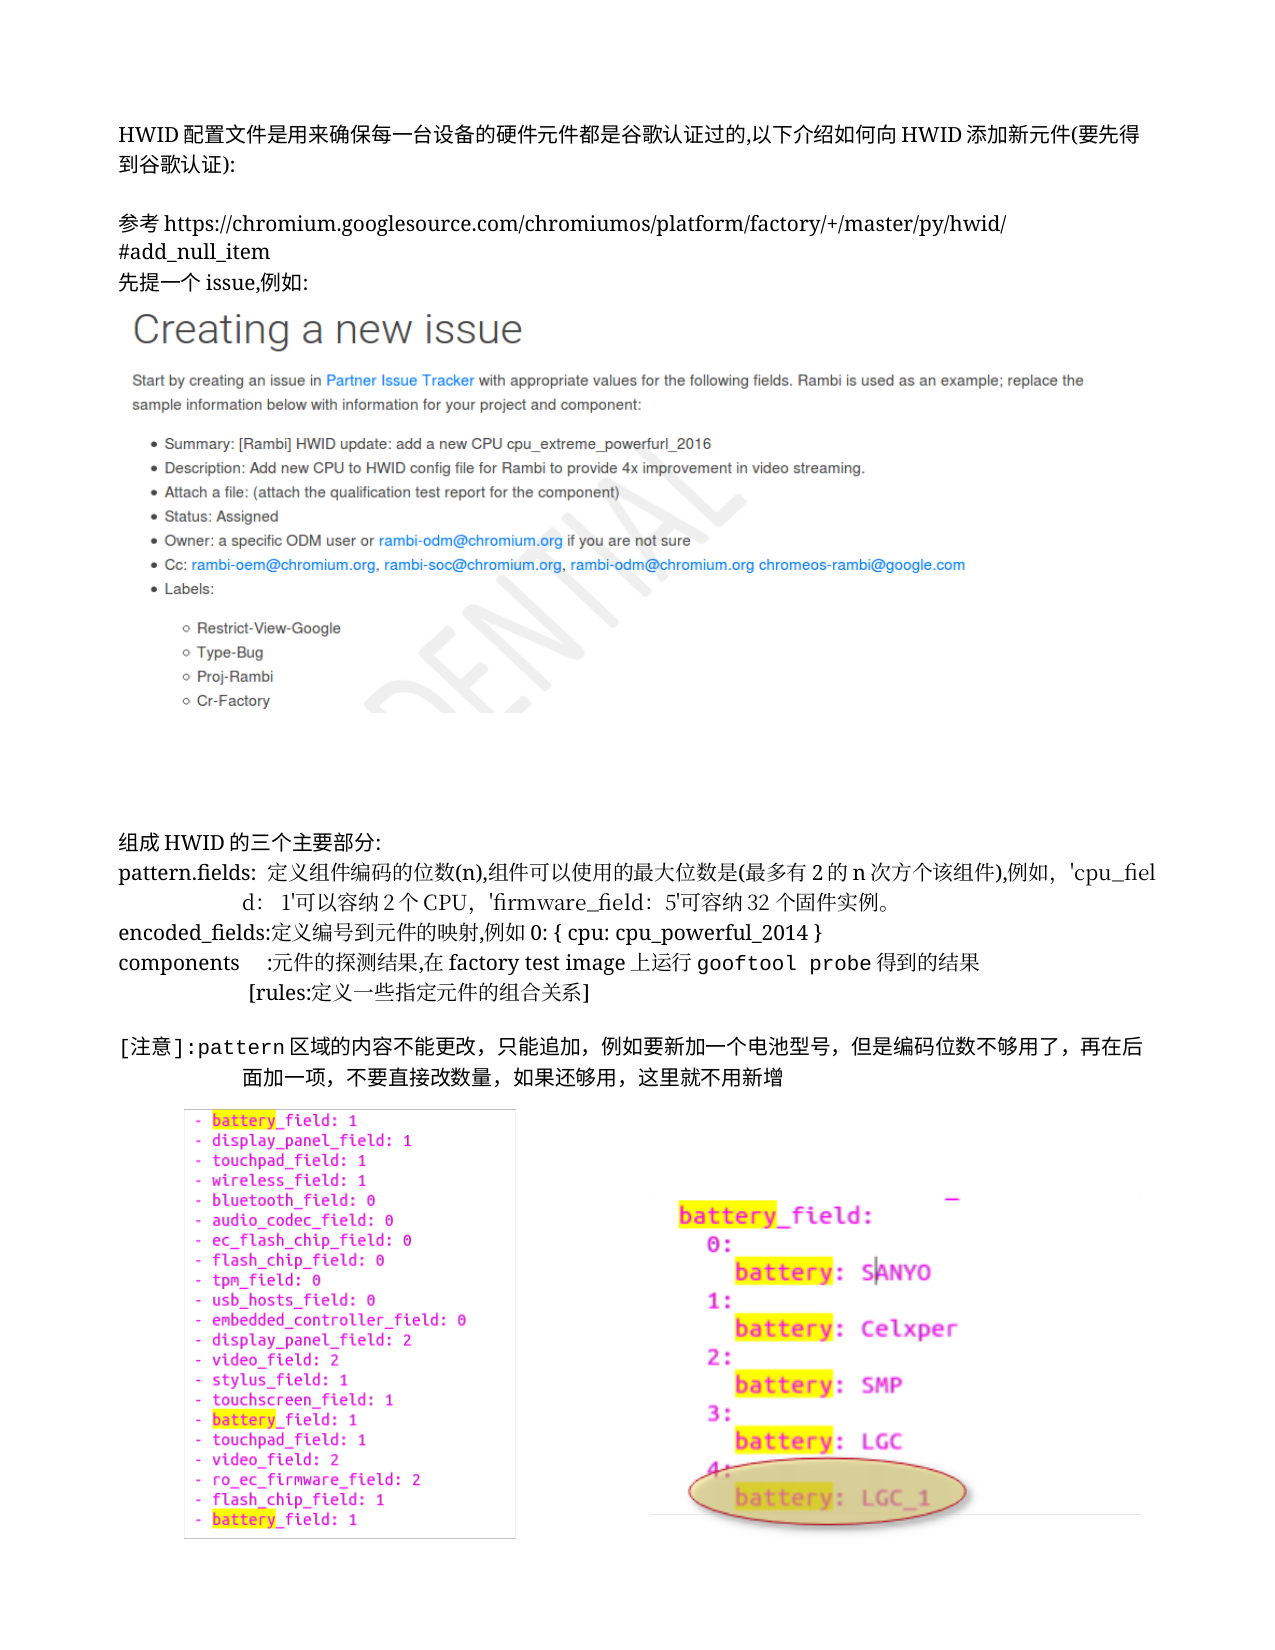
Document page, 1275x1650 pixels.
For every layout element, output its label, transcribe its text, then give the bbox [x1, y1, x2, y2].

text HWID配置文件是用来确保每一台设备的硬件元件都是谷歌认证过的,以下介绍如何向HWID添加新元件(要先得到谷歌认证): [118, 118, 1157, 179]
text [rules:定义一些指定元件的组合关系] [118, 977, 1157, 1007]
picture [643, 1188, 1150, 1546]
text components :元件的探测结果,在factory test image上运行gooftool probe得到的结果 [118, 947, 1157, 977]
text 先提一个issue,例如: [118, 266, 1157, 296]
text 组成HWID的三个主要部分: [118, 826, 1157, 857]
text [注意]:pattern区域的内容不能更改，只能追加，例如要新加一个电池型号，但是编码位数不够用了，再在后面加一项，不要直接改数量，如果还够用，这里就不用新增 [118, 1031, 1157, 1091]
picture [179, 1104, 521, 1544]
text encoded_fields:定义编号到元件的映射,例如0: { cpu: cpu_powerful_2014 } [118, 917, 1157, 947]
picture [128, 303, 1084, 713]
text pattern.fields: 定义组件编码的位数(n),组件可以使用的最大位数是(最多有2的n次方个该组件),例如，'cpu_field： 1'可以容纳2个CPU，'firmware_field：5'可容纳32个固件实例。 [118, 857, 1157, 917]
text 参考https://chromium.googlesource.com/chromiumos/platform/factory/+/master/py/hwid/#add_null_item [118, 207, 1157, 266]
